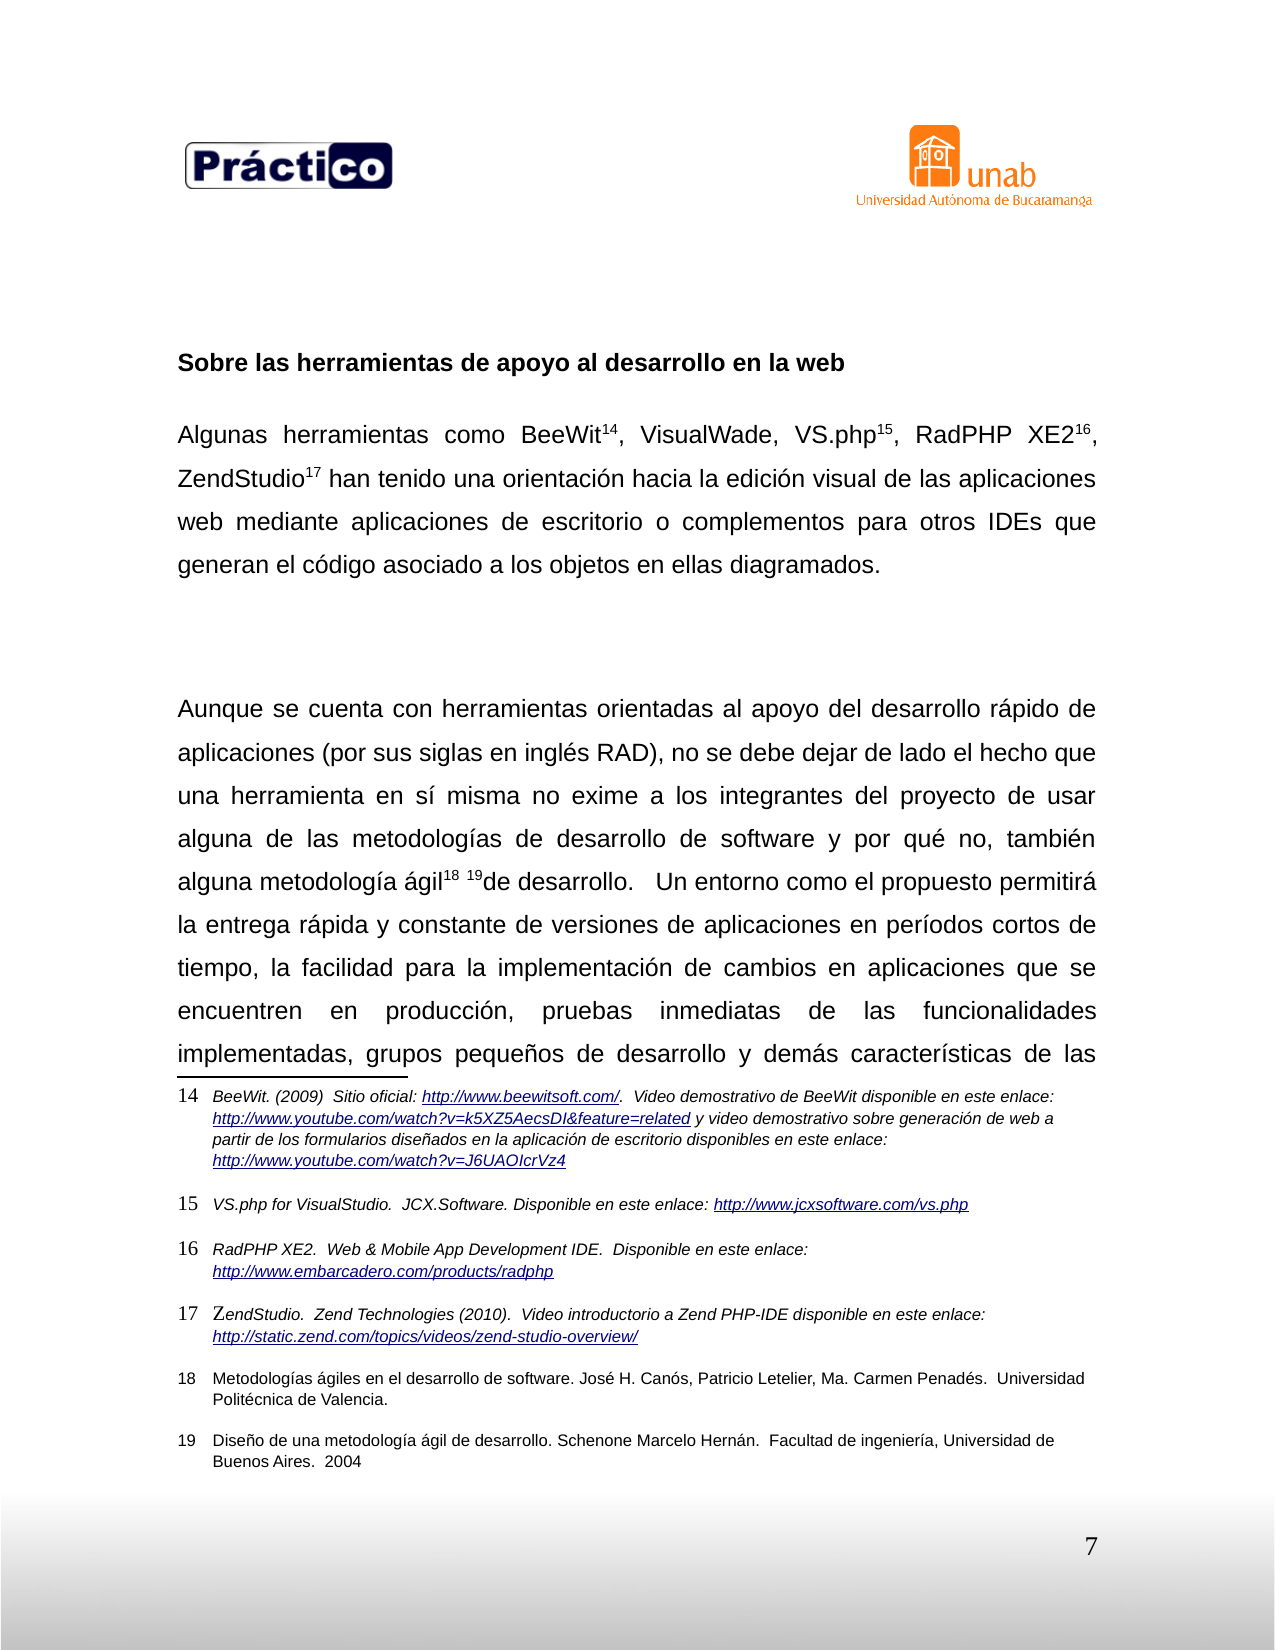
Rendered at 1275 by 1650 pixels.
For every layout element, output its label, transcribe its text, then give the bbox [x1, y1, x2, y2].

text Diseño de una metodología ágil de desarrollo. Schenone Marcelo Hernán. Facultad de ingeniería, Universidad de Buenos Aires. 2004 [177, 1429, 1098, 1471]
picture [182, 140, 395, 191]
picture [0, 1472, 1275, 1650]
text Algunas herramientas como BeeWit, VisualWade, VS.php, RadPHP XE2, ZendStudio han tenido una orientación hacia la edición visual de las aplicaciones web mediante aplicaciones de escritorio o complementos para otros IDEs que generan el código asociado a los objetos en ellas diagramados. [177, 421, 1098, 579]
text VS.php for VisualStudio. JCX.Software. Disponible en este enlace: http://www.jcxsoftware.com/vs.php [177, 1191, 1098, 1215]
text Aunque se cuenta con herramientas orientadas al apoyo del desarrollo rápido de aplicaciones (por sus siglas en inglés RAD), no se debe dejar de lado el hecho que una herramienta en sí misma no exime a los integrantes del proyecto de usar alguna de las metodologías de desarrollo de software y por qué no, también alguna metodología ágil de desarrollo. Un entorno como el propuesto permitirá la entrega rápida y constante de versiones de aplicaciones en períodos cortos de tiempo, la facilidad para la implementación de cambios en aplicaciones que se encuentren en producción, pruebas inmediatas de las funcionalidades implementadas, grupos pequeños de desarrollo y demás características de las [177, 694, 1098, 1068]
text ZendStudio. Zend Technologies (2010). Video introductorio a Zend PHP-IDE disponible en este enlace: http://static.zend.com/topics/videos/zend-studio-overview/ [177, 1301, 1098, 1346]
picture [856, 125, 1092, 207]
text RadPHP XE2. Web & Mobile App Development IDE. Disponible en este enlace: http://www.embarcadero.com/products/radphp [177, 1236, 1098, 1281]
text Sobre las herramientas de apoyo al desarrollo en la web [177, 348, 1098, 377]
text Metodologías ágiles en el desarrollo de software. José H. Canós, Patricio Letelier, Ma. Carmen Penadés. Universidad Politécnica de Valencia. [177, 1367, 1098, 1409]
text BeeWit. (2009) Sitio oficial: http://www.beewitsoft.com/. Video demostrativo de BeeWit disponible en este enlace: http://www.youtube.com/watch?v=k5XZ5AecsDI&feature=related y video demostrativo sobre generación de web a partir de los formularios diseñados en la aplicación de escritorio disponibles en este enlace: http://www.youtube.com/watch?v=J6UAOIcrVz4 [177, 1083, 1098, 1170]
